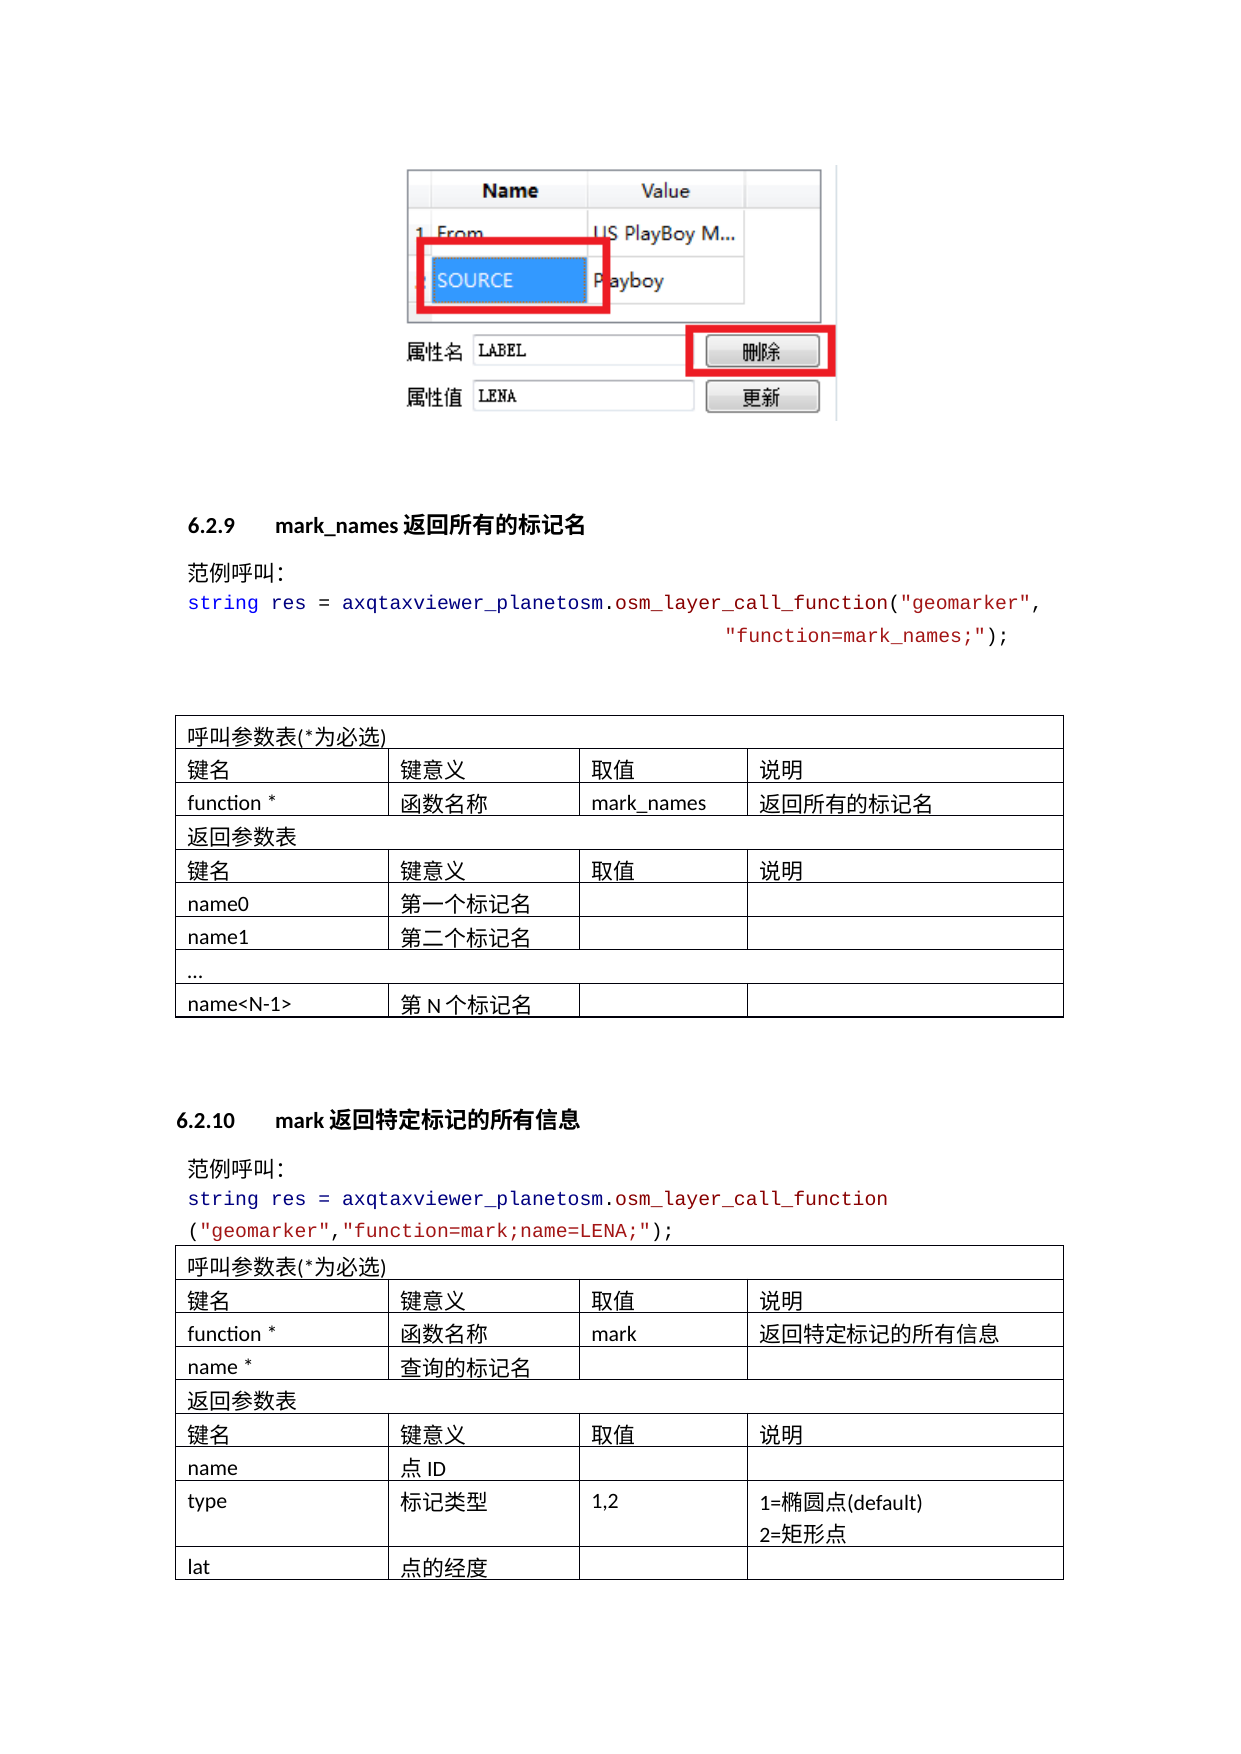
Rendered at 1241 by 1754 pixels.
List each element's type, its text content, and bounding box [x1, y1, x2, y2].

text 范例呼叫： [187, 552, 1053, 584]
table_cell function * [176, 1313, 388, 1346]
table_cell 返回所有的标记名 [748, 783, 1063, 815]
subtitle mark_names 返回所有的标记名 [187, 487, 1053, 552]
table_cell 查询的标记名 [389, 1347, 579, 1379]
table_cell [748, 984, 1063, 1016]
table_cell lat [176, 1547, 388, 1579]
table_cell 说明 [748, 1280, 1063, 1312]
table_cell 第N个标记名 [389, 984, 579, 1016]
table_cell mark_names [580, 783, 747, 815]
table_cell … [176, 950, 1063, 983]
table_cell 键名 [176, 1414, 388, 1446]
table_cell [748, 1547, 1063, 1579]
text string res = axqtaxviewer_planetosm.osm_layer_call_function [187, 1180, 1053, 1212]
table_cell 1=椭圆点(default) 2=矩形点 [748, 1481, 1063, 1546]
table_cell name0 [176, 883, 388, 916]
table_cell [748, 1447, 1063, 1480]
table_cell [748, 1347, 1063, 1379]
table_cell [580, 917, 747, 949]
text "function=mark_names;"); [187, 617, 1053, 649]
table_cell 说明 [748, 1414, 1063, 1446]
table_cell 取值 [580, 1414, 747, 1446]
table_cell type [176, 1481, 388, 1546]
table_cell name1 [176, 917, 388, 949]
table_cell 键名 [176, 850, 388, 882]
table_cell 取值 [580, 850, 747, 882]
table_cell [580, 984, 747, 1016]
table_cell 说明 [748, 850, 1063, 882]
table_cell function * [176, 783, 388, 815]
table_cell name<N-1> [176, 984, 388, 1016]
text ("geomarker","function=mark;name=LENA;"); [187, 1212, 1053, 1245]
picture [401, 165, 839, 421]
table_header 呼叫参数表(*为必选) [176, 1246, 1063, 1278]
table_cell [580, 1347, 747, 1379]
table_cell 说明 [748, 749, 1063, 782]
table_cell name * [176, 1347, 388, 1379]
table_cell 点ID [389, 1447, 579, 1480]
table_cell [580, 1447, 747, 1480]
table_cell 键意义 [389, 1414, 579, 1446]
text string res = axqtaxviewer_planetosm.osm_layer_call_function("geomarker", [187, 584, 1053, 617]
table_cell 键名 [176, 749, 388, 782]
table_cell 函数名称 [389, 1313, 579, 1346]
table_cell 取值 [580, 1280, 747, 1312]
table_cell 函数名称 [389, 783, 579, 815]
table_cell 键意义 [389, 749, 579, 782]
table_cell 键意义 [389, 850, 579, 882]
table_cell 键名 [176, 1280, 388, 1312]
table_cell [748, 883, 1063, 916]
table_cell 第二个标记名 [389, 917, 579, 949]
subtitle mark 返回特定标记的所有信息 [187, 1082, 1053, 1147]
table_cell 取值 [580, 749, 747, 782]
table_header 呼叫参数表(*为必选) [176, 716, 1063, 748]
table_cell [580, 1547, 747, 1579]
text 范例呼叫： [187, 1147, 1053, 1180]
table_cell 第一个标记名 [389, 883, 579, 916]
table_cell mark [580, 1313, 747, 1346]
table_cell 返回特定标记的所有信息 [748, 1313, 1063, 1346]
table_cell 返回参数表 [176, 1380, 1063, 1413]
table_cell 返回参数表 [176, 816, 1063, 849]
table_cell 1,2 [580, 1481, 747, 1546]
table_cell 点的经度 [389, 1547, 579, 1579]
table_cell [580, 883, 747, 916]
table_cell [748, 917, 1063, 949]
table_cell 标记类型 [389, 1481, 579, 1546]
table_cell name [176, 1447, 388, 1480]
table_cell 键意义 [389, 1280, 579, 1312]
